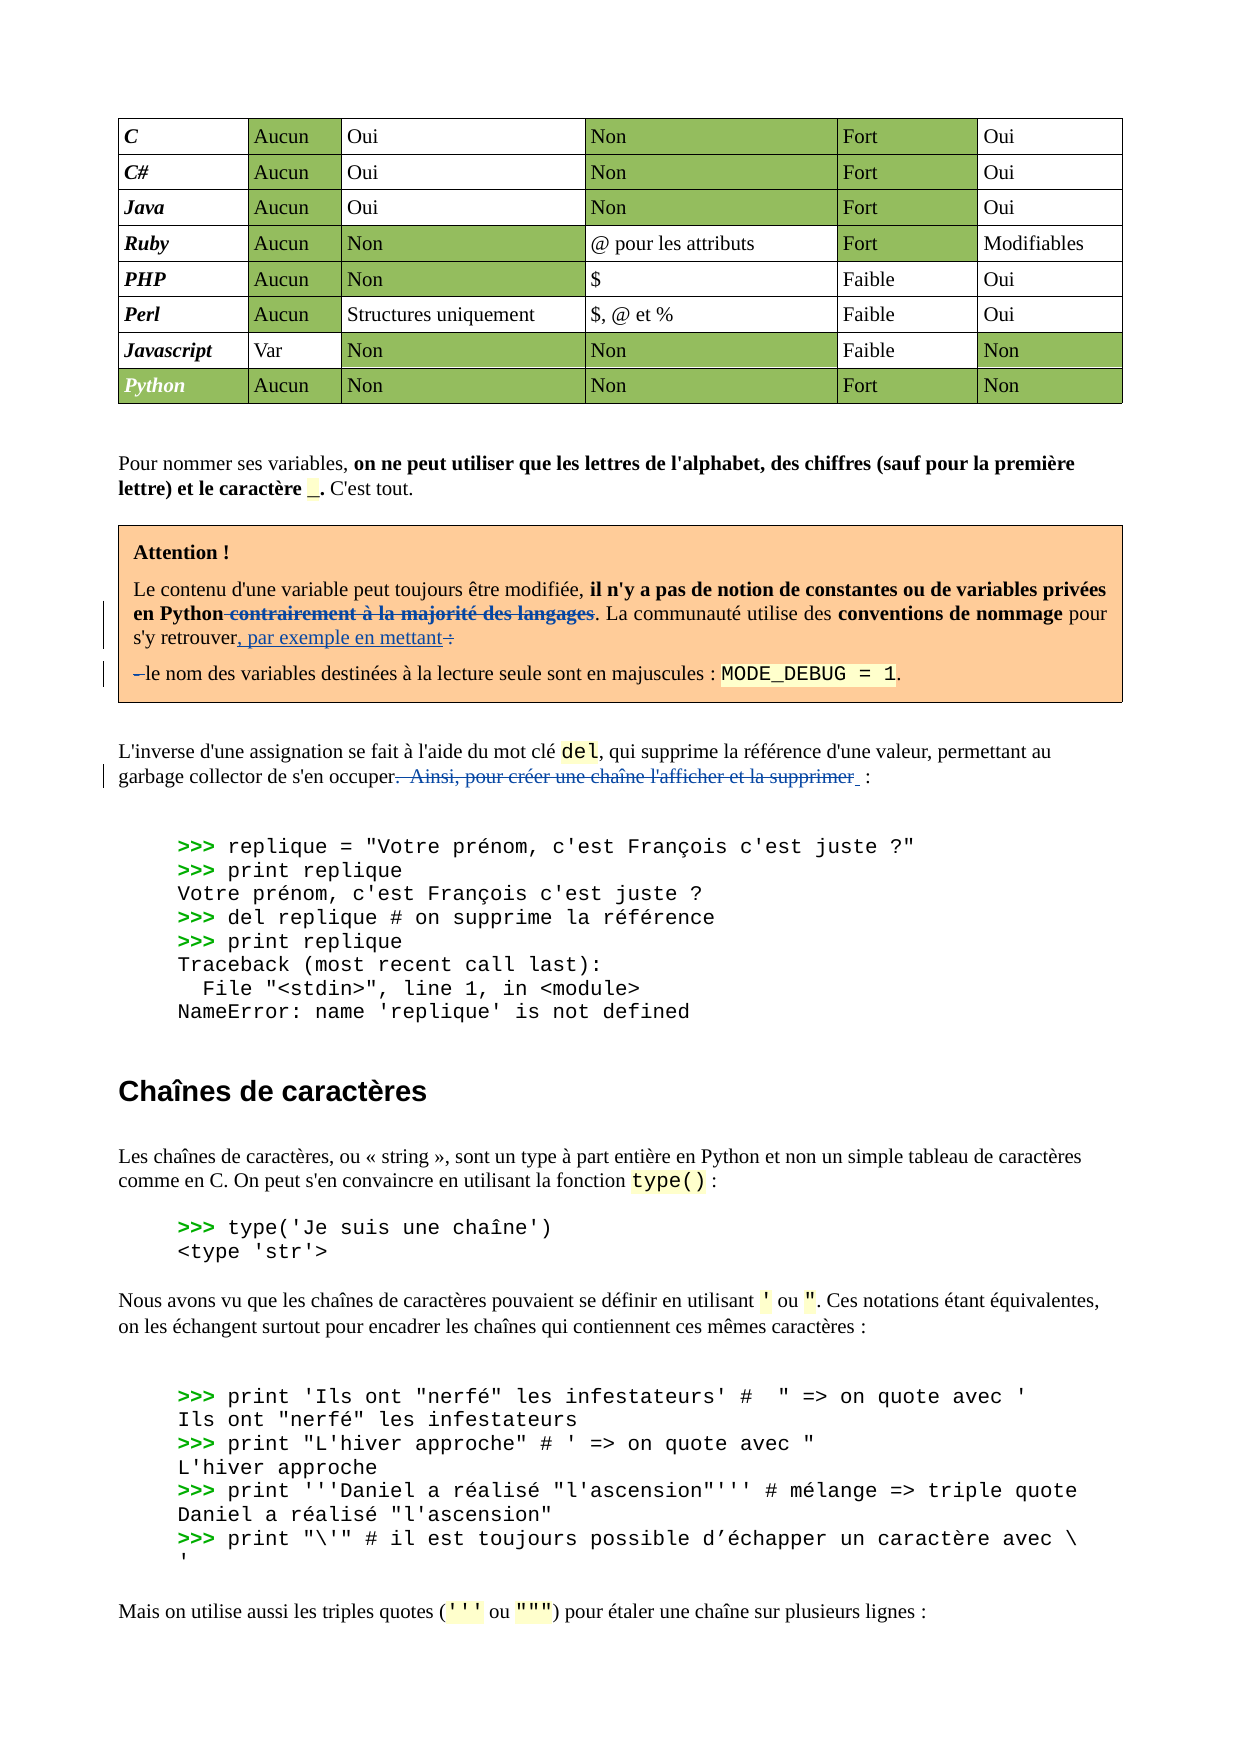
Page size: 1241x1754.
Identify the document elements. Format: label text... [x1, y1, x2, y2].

table_cell Oui [978, 155, 1122, 189]
table_cell @ pour les attributs [586, 226, 837, 261]
text Nous avons vu que les chaînes de caractères pouvaient se définir en utilisant ' ou ". Ces notations étant équivalentes, on les échangent surtout pour encadrer les chaînes qui contiennent ces mêmes caractères : [118, 1288, 1122, 1338]
table_cell Non [586, 369, 837, 403]
table_cell Non [586, 333, 837, 367]
table_cell Non [342, 369, 585, 403]
table_cell Faible [838, 262, 977, 296]
table_cell PHP [119, 262, 248, 296]
text Les chaînes de caractères, ou « string », sont un type à part entière en Python et non un simple tableau de caractères comme en C. On peut s'en convaincre en utilisant la fonction type() : [118, 1144, 1122, 1194]
table_cell Non [342, 333, 585, 367]
table_cell Fort [838, 226, 977, 261]
table_cell Oui [978, 190, 1122, 225]
table_cell C# [119, 155, 248, 189]
table_cell Oui [978, 297, 1122, 332]
table_cell Aucun [249, 297, 341, 332]
text >>> replique = "Votre prénom, c'est François c'est juste ?" >>> print replique Votre prénom, c'est François c'est juste ? >>> del replique # on supprime la référence >>> print replique Traceback (most recent call last): File "<stdin>", line 1, in <module> NameError: name 'replique' is not defined [177, 836, 1122, 1025]
table_cell Fort [838, 155, 977, 189]
table_cell Faible [838, 333, 977, 367]
text >>> print 'Ils ont "nerfé" les infestateurs' # " => on quote avec ' Ils ont "nerfé" les infestateurs >>> print "L'hiver approche" # ' => on quote avec " L'hiver approche >>> print '''Daniel a réalisé "l'ascension"''' # mélange => triple quote Daniel a réalisé "l'ascension" >>> print "\'" # il est toujours possible d’échapper un caractère avec \ ' [177, 1386, 1122, 1575]
text Pour nommer ses variables, on ne peut utiliser que les lettres de l'alphabet, des chiffres (sauf pour la première lettre) et le caractère _. C'est tout. [118, 451, 1122, 501]
table_cell Java [119, 190, 248, 225]
table_cell Aucun [249, 226, 341, 261]
table_cell Fort [838, 119, 977, 154]
table_cell Oui [342, 155, 585, 189]
table_cell Oui [342, 190, 585, 225]
table_cell Var [249, 333, 341, 367]
table_cell Aucun [249, 155, 341, 189]
table_cell Oui [342, 119, 585, 154]
table_cell Non [586, 190, 837, 225]
table_cell Javascript [119, 333, 248, 367]
table_cell Oui [978, 262, 1122, 296]
text Le contenu d'une variable peut toujours être modifiée, il n'y a pas de notion de constantes ou de variables privées en Python. La communauté utilise des conventions de nommage pour s'y retrouver, par exemple en mettantle nom des variables destinées à la lecture seule sont en majuscules : MODE_DEBUG = 1. [119, 562, 1122, 702]
table_cell Fort [838, 369, 977, 403]
table_cell Aucun [249, 262, 341, 296]
table_cell Faible [838, 297, 977, 332]
table_cell Structures uniquement [342, 297, 585, 332]
table_cell Non [978, 369, 1122, 403]
table_cell Ruby [119, 226, 248, 261]
table_cell Oui [978, 119, 1122, 154]
table_cell Aucun [249, 190, 341, 225]
table_cell Aucun [249, 369, 341, 403]
table_cell Non [586, 119, 837, 154]
table_cell Python [119, 369, 248, 403]
table_cell Non [586, 155, 837, 189]
table_cell Non [978, 333, 1122, 367]
text Mais on utilise aussi les triples quotes (''' ou """) pour étaler une chaîne sur plusieurs lignes : [118, 1599, 1122, 1624]
table_cell $, @ et % [586, 297, 837, 332]
text Attention ! [119, 526, 1122, 562]
table_cell Aucun [249, 119, 341, 154]
table_cell Non [342, 262, 585, 296]
table_cell Non [342, 226, 585, 261]
table_cell Modifiables [978, 226, 1122, 261]
text L'inverse d'une assignation se fait à l'aide du mot clé del, qui supprime la référence d'une valeur, permettant au garbage collector de s'en occuper : [118, 738, 1122, 788]
table_cell Perl [119, 297, 248, 332]
text >>> type('Je suis une chaîne') <type 'str'> [177, 1217, 1122, 1265]
table_cell $ [586, 262, 837, 296]
subtitle Chaînes de caractères [118, 1074, 1122, 1107]
table_cell Fort [838, 190, 977, 225]
table_cell C [119, 119, 248, 154]
